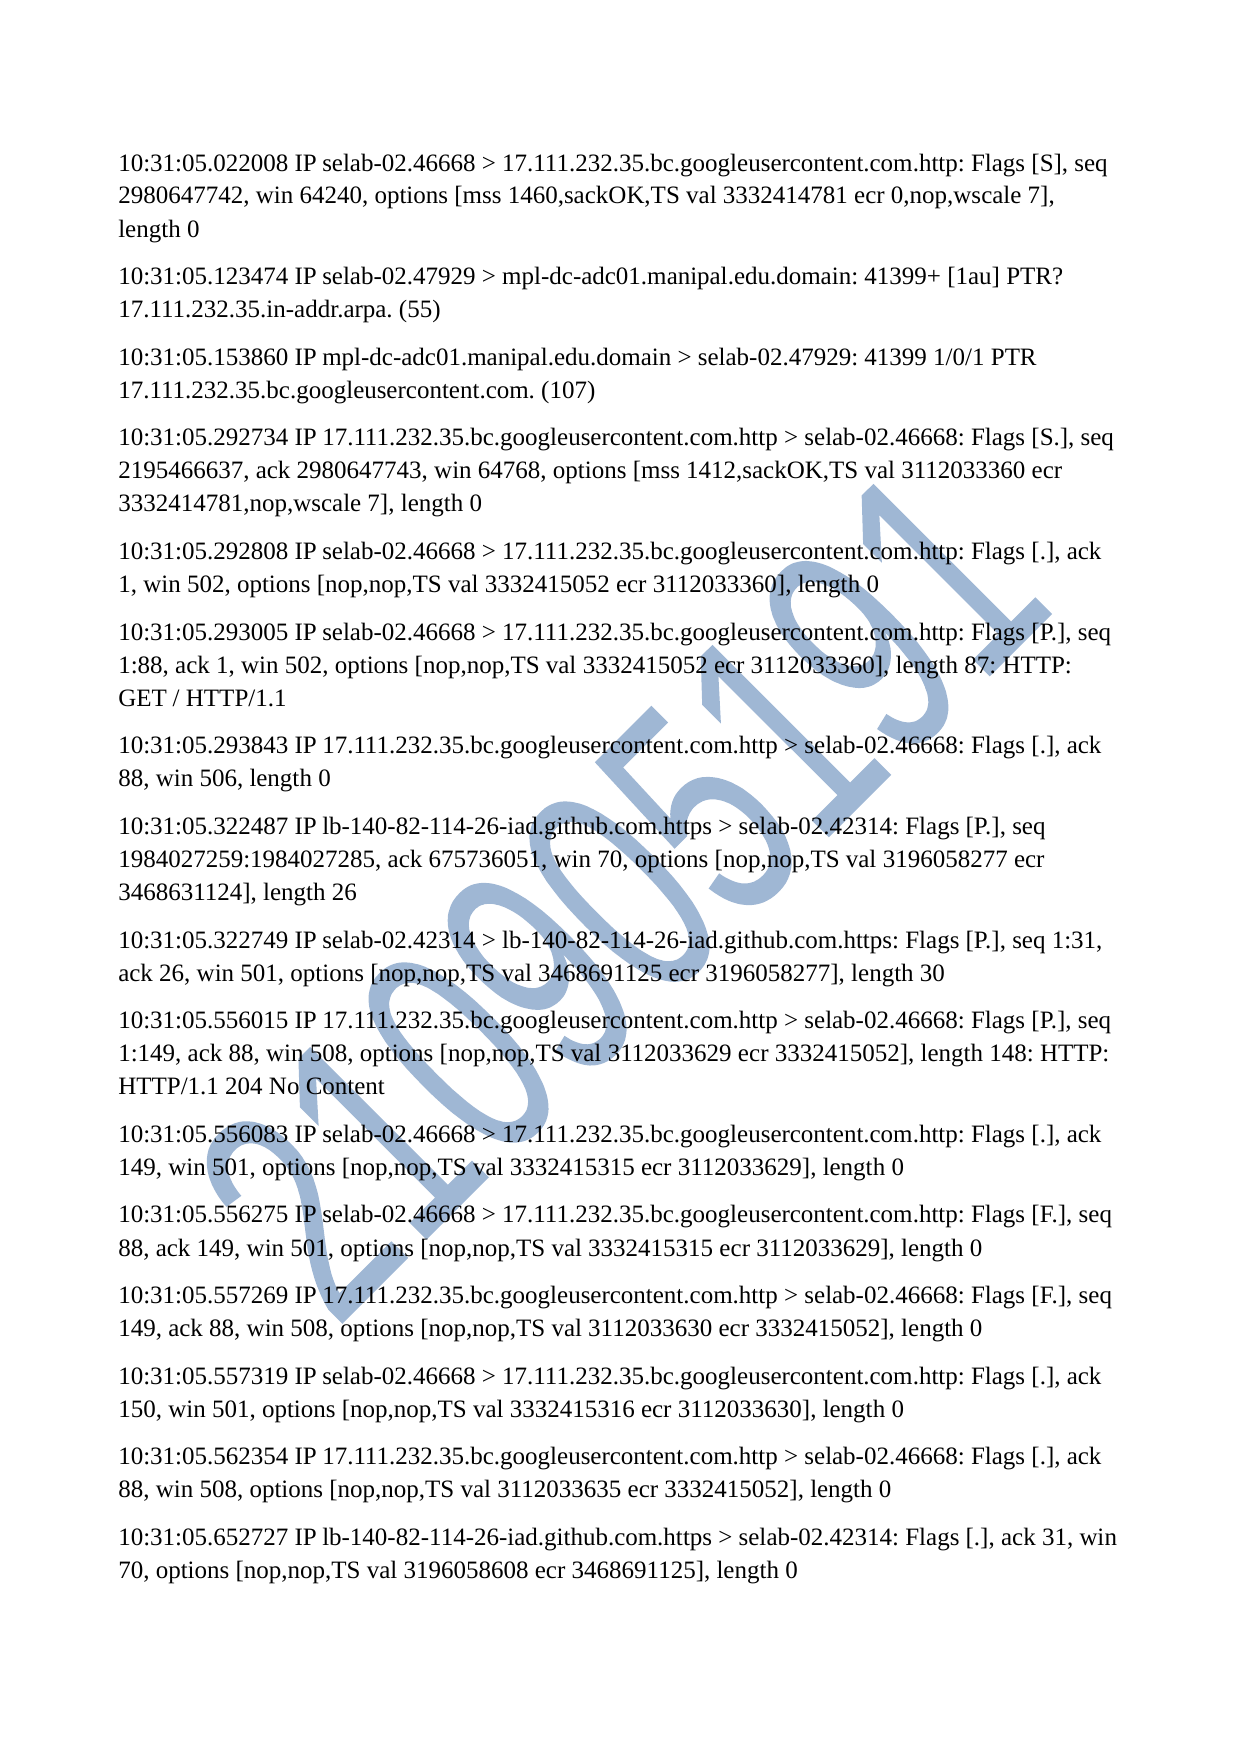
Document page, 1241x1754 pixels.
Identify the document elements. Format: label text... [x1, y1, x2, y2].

text 10:31:05.292808 IP selab-02.46668 > 17.111.232.35.bc.googleusercontent.com.http: Flags [.], ack 1, win 502, options [nop,nop,TS val 3332415052 ecr 3112033360], length 0 [118, 536, 961, 598]
text 10:31:05.322749 IP selab-02.42314 > lb-140-82-114-26-iad.github.com.https: Flags [P.], seq 1:31, ack 26, win 501, options [nop,nop,TS val 3468691125 ecr 3196058277], length 30 [469, 925, 553, 986]
text 10:31:05.556083 IP selab-02.46668 > 17.111.232.35.bc.googleusercontent.com.http: Flags [.], ack 149, win 501, options [nop,nop,TS val 3332415315 ecr 3112033629], length 0 [384, 1119, 1122, 1181]
text 10:31:05.293005 IP selab-02.46668 > 17.111.232.35.bc.googleusercontent.com.http: Flags [P.], seq 1:88, ack 1, win 502, options [nop,nop,TS val 3332415052 ecr 3112033360], length 87: HTTP: GET / HTTP/1.1 [896, 617, 1122, 712]
text 10:31:05.652727 IP lb-140-82-114-26-iad.github.com.https > selab-02.42314: Flags [.], ack 31, win 70, options [nop,nop,TS val 3196058608 ecr 3468691125], length 0 [118, 1522, 1122, 1584]
text 10:31:05.556083 IP selab-02.46668 > 17.111.232.35.bc.googleusercontent.com.http: Flags [.], ack 149, win 501, options [nop,nop,TS val 3332415315 ecr 3112033629], length 0 [118, 1119, 417, 1181]
text 10:31:05.153860 IP mpl-dc-adc01.manipal.edu.domain > selab-02.47929: 41399 1/0/1 PTR 17.111.232.35.bc.googleusercontent.com. (107) [118, 342, 1122, 404]
text 10:31:05.556015 IP 17.111.232.35.bc.googleusercontent.com.http > selab-02.46668: Flags [P.], seq 1:149, ack 88, win 508, options [nop,nop,TS val 3112033629 ecr 3332415052], length 148: HTTP: HTTP/1.1 204 No Content [118, 1005, 436, 1100]
text 10:31:05.322487 IP lb-140-82-114-26-iad.github.com.https > selab-02.42314: Flags [P.], seq 1984027259:1984027285, ack 675736051, win 70, options [nop,nop,TS val 3196058277 ecr 3468631124], length 26 [599, 811, 770, 906]
text 10:31:05.556015 IP 17.111.232.35.bc.googleusercontent.com.http > selab-02.46668: Flags [P.], seq 1:149, ack 88, win 508, options [nop,nop,TS val 3112033629 ecr 3332415052], length 148: HTTP: HTTP/1.1 204 No Content [481, 1005, 1122, 1100]
text 10:31:05.292808 IP selab-02.46668 > 17.111.232.35.bc.googleusercontent.com.http: Flags [.], ack 1, win 502, options [nop,nop,TS val 3332415052 ecr 3112033360], length 0 [927, 536, 1122, 598]
text 10:31:05.322487 IP lb-140-82-114-26-iad.github.com.https > selab-02.42314: Flags [P.], seq 1984027259:1984027285, ack 675736051, win 70, options [nop,nop,TS val 3196058277 ecr 3468631124], length 26 [118, 811, 565, 906]
text 10:31:05.022008 IP selab-02.46668 > 17.111.232.35.bc.googleusercontent.com.http: Flags [S], seq 2980647742, win 64240, options [mss 1460,sackOK,TS val 3332414781 ecr 0,nop,wscale 7], length 0 [118, 148, 1122, 242]
text 10:31:05.556275 IP selab-02.46668 > 17.111.232.35.bc.googleusercontent.com.http: Flags [F.], seq 88, ack 149, win 501, options [nop,nop,TS val 3332415315 ecr 3112033629], length 0 [320, 1199, 1122, 1261]
text 10:31:05.556275 IP selab-02.46668 > 17.111.232.35.bc.googleusercontent.com.http: Flags [F.], seq 88, ack 149, win 501, options [nop,nop,TS val 3332415315 ecr 3112033629], length 0 [118, 1199, 309, 1261]
text 10:31:05.322749 IP selab-02.42314 > lb-140-82-114-26-iad.github.com.https: Flags [P.], seq 1:31, ack 26, win 501, options [nop,nop,TS val 3468691125 ecr 3196058277], length 30 [560, 925, 1122, 986]
text 10:31:05.293843 IP 17.111.232.35.bc.googleusercontent.com.http > selab-02.46668: Flags [.], ack 88, win 506, length 0 [624, 730, 833, 792]
text 10:31:05.293005 IP selab-02.46668 > 17.111.232.35.bc.googleusercontent.com.http: Flags [P.], seq 1:88, ack 1, win 502, options [nop,nop,TS val 3332415052 ecr 3112033360], length 87: HTTP: GET / HTTP/1.1 [118, 617, 928, 712]
text 10:31:05.123474 IP selab-02.47929 > mpl-dc-adc01.manipal.edu.domain: 41399+ [1au] PTR? 17.111.232.35.in-addr.arpa. (55) [118, 261, 1122, 323]
text 10:31:05.322749 IP selab-02.42314 > lb-140-82-114-26-iad.github.com.https: Flags [P.], seq 1:31, ack 26, win 501, options [nop,nop,TS val 3468691125 ecr 3196058277], length 30 [118, 925, 485, 986]
text 10:31:05.322487 IP lb-140-82-114-26-iad.github.com.https > selab-02.42314: Flags [P.], seq 1984027259:1984027285, ack 675736051, win 70, options [nop,nop,TS val 3196058277 ecr 3468631124], length 26 [753, 811, 1122, 906]
text 10:31:05.557269 IP 17.111.232.35.bc.googleusercontent.com.http > selab-02.46668: Flags [F.], seq 149, ack 88, win 508, options [nop,nop,TS val 3112033630 ecr 3332415052], length 0 [118, 1280, 1122, 1342]
text 10:31:05.292734 IP 17.111.232.35.bc.googleusercontent.com.http > selab-02.46668: Flags [S.], seq 2195466637, ack 2980647743, win 64768, options [mss 1412,sackOK,TS val 3112033360 ecr 3332414781,nop,wscale 7], length 0 [118, 422, 1122, 517]
text 10:31:05.293843 IP 17.111.232.35.bc.googleusercontent.com.http > selab-02.46668: Flags [.], ack 88, win 506, length 0 [118, 730, 626, 792]
text 10:31:05.562354 IP 17.111.232.35.bc.googleusercontent.com.http > selab-02.46668: Flags [.], ack 88, win 508, options [nop,nop,TS val 3112033635 ecr 3332415052], length 0 [118, 1441, 1122, 1503]
text 10:31:05.556015 IP 17.111.232.35.bc.googleusercontent.com.http > selab-02.46668: Flags [P.], seq 1:149, ack 88, win 508, options [nop,nop,TS val 3112033629 ecr 3332415052], length 148: HTTP: HTTP/1.1 204 No Content [390, 1005, 527, 1100]
text 10:31:05.293843 IP 17.111.232.35.bc.googleusercontent.com.http > selab-02.46668: Flags [.], ack 88, win 506, length 0 [799, 730, 1122, 792]
text 10:31:05.557319 IP selab-02.46668 > 17.111.232.35.bc.googleusercontent.com.http: Flags [.], ack 150, win 501, options [nop,nop,TS val 3332415316 ecr 3112033630], length 0 [118, 1361, 1122, 1423]
text 10:31:05.322487 IP lb-140-82-114-26-iad.github.com.https > selab-02.42314: Flags [P.], seq 1984027259:1984027285, ack 675736051, win 70, options [nop,nop,TS val 3196058277 ecr 3468631124], length 26 [551, 824, 672, 906]
